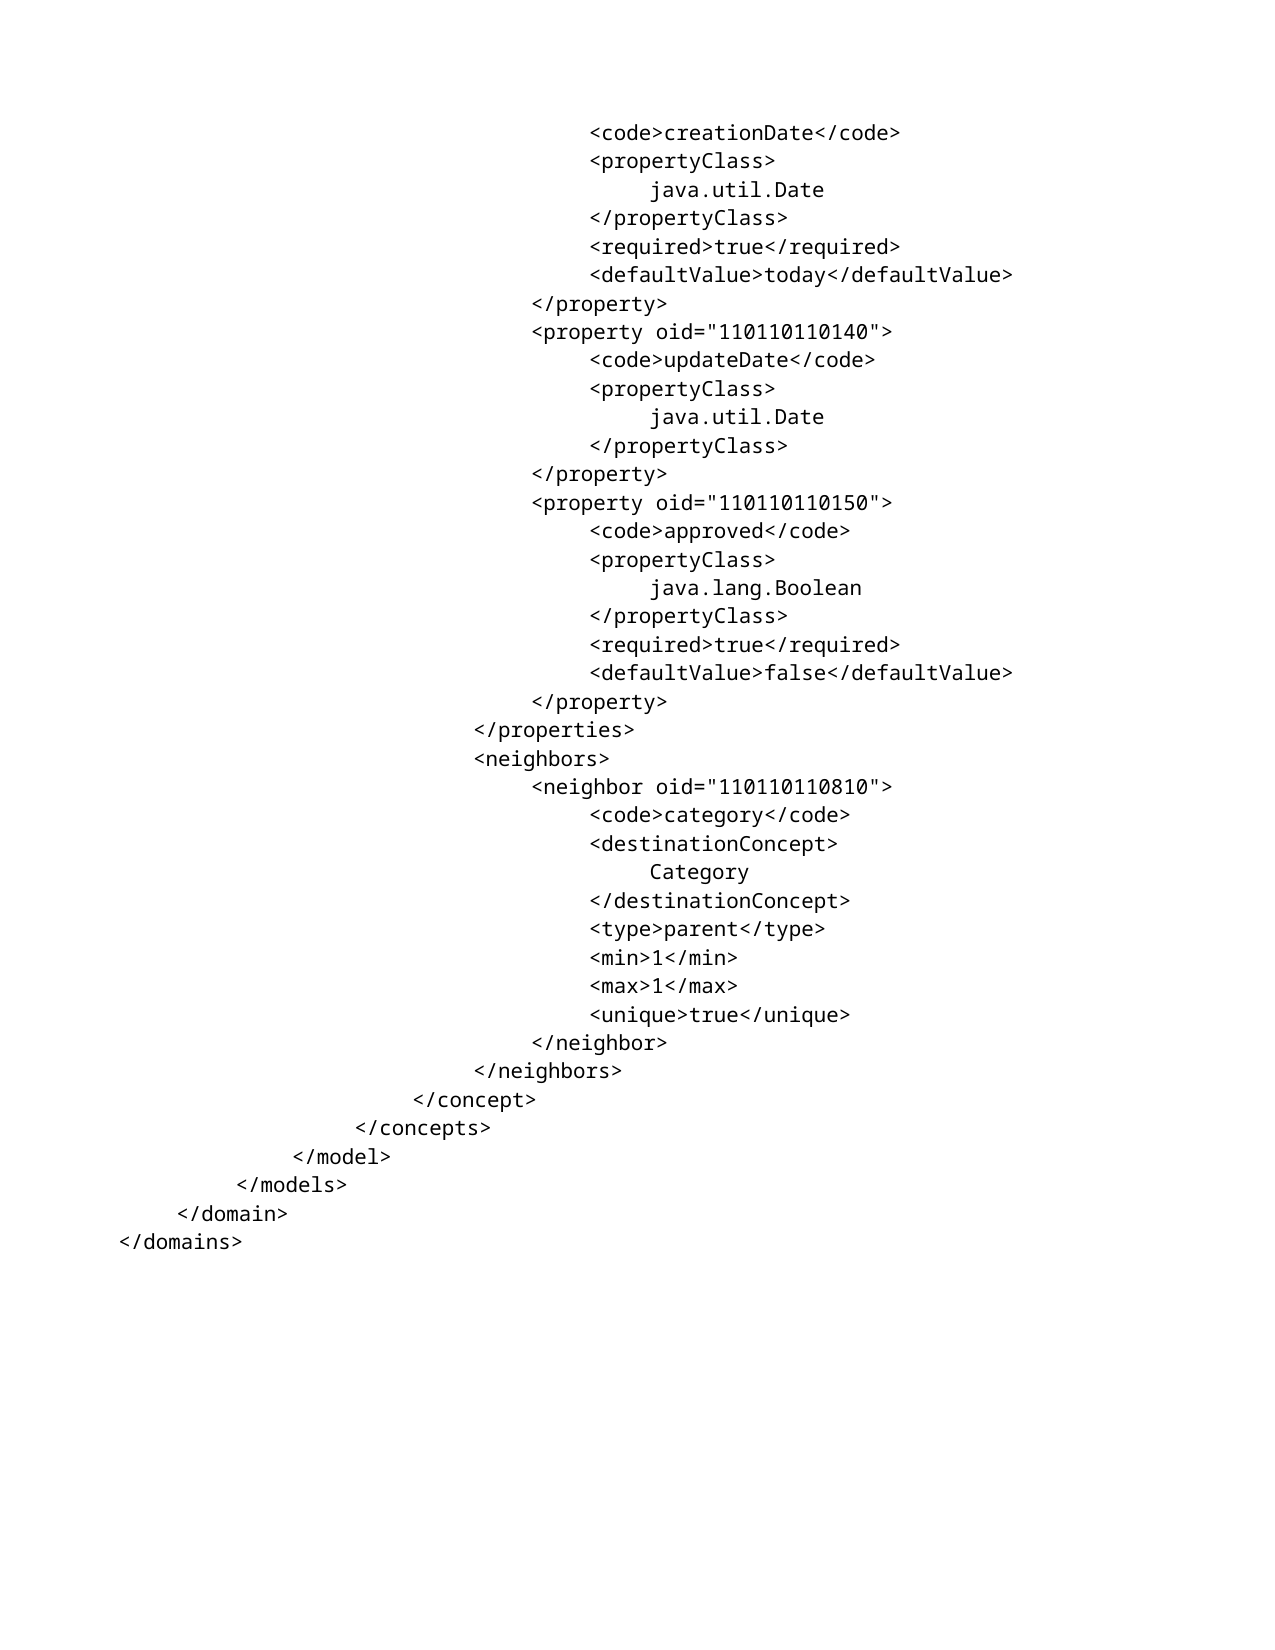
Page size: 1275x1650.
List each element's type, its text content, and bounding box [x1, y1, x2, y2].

text Category [118, 857, 1157, 886]
text <propertyClass> [118, 545, 1157, 573]
text <code>category</code> [118, 801, 1157, 829]
text <neighbors> [118, 744, 1157, 772]
text </property> [118, 687, 1157, 715]
text </neighbors> [118, 1057, 1157, 1085]
text <defaultValue>today</defaultValue> [118, 260, 1157, 289]
text <min>1</min> [118, 943, 1157, 971]
text <code>updateDate</code> [118, 346, 1157, 374]
text <unique>true</unique> [118, 1000, 1157, 1028]
text </neighbor> [118, 1028, 1157, 1057]
text <destinationConcept> [118, 829, 1157, 857]
text </domains> [118, 1227, 1157, 1256]
text <max>1</max> [118, 971, 1157, 1000]
text </concept> [118, 1085, 1157, 1113]
text <required>true</required> [118, 630, 1157, 658]
text <property oid="110110110140"> [118, 317, 1157, 346]
text java.util.Date [118, 402, 1157, 431]
text java.util.Date [118, 175, 1157, 203]
text </destinationConcept> [118, 886, 1157, 914]
text </propertyClass> [118, 431, 1157, 459]
text </propertyClass> [118, 602, 1157, 630]
text <code>creationDate</code> [118, 118, 1157, 147]
text </property> [118, 289, 1157, 317]
text java.lang.Boolean [118, 573, 1157, 602]
text <type>parent</type> [118, 914, 1157, 943]
text <code>approved</code> [118, 516, 1157, 545]
text </property> [118, 459, 1157, 488]
text <defaultValue>false</defaultValue> [118, 658, 1157, 687]
text </domain> [118, 1199, 1157, 1227]
text <neighbor oid="110110110810"> [118, 772, 1157, 801]
text </properties> [118, 715, 1157, 744]
text </model> [118, 1142, 1157, 1170]
text </models> [118, 1170, 1157, 1199]
text <required>true</required> [118, 232, 1157, 260]
text </concepts> [118, 1113, 1157, 1142]
text <propertyClass> [118, 147, 1157, 175]
text <property oid="110110110150"> [118, 488, 1157, 516]
text </propertyClass> [118, 203, 1157, 232]
text <propertyClass> [118, 374, 1157, 402]
